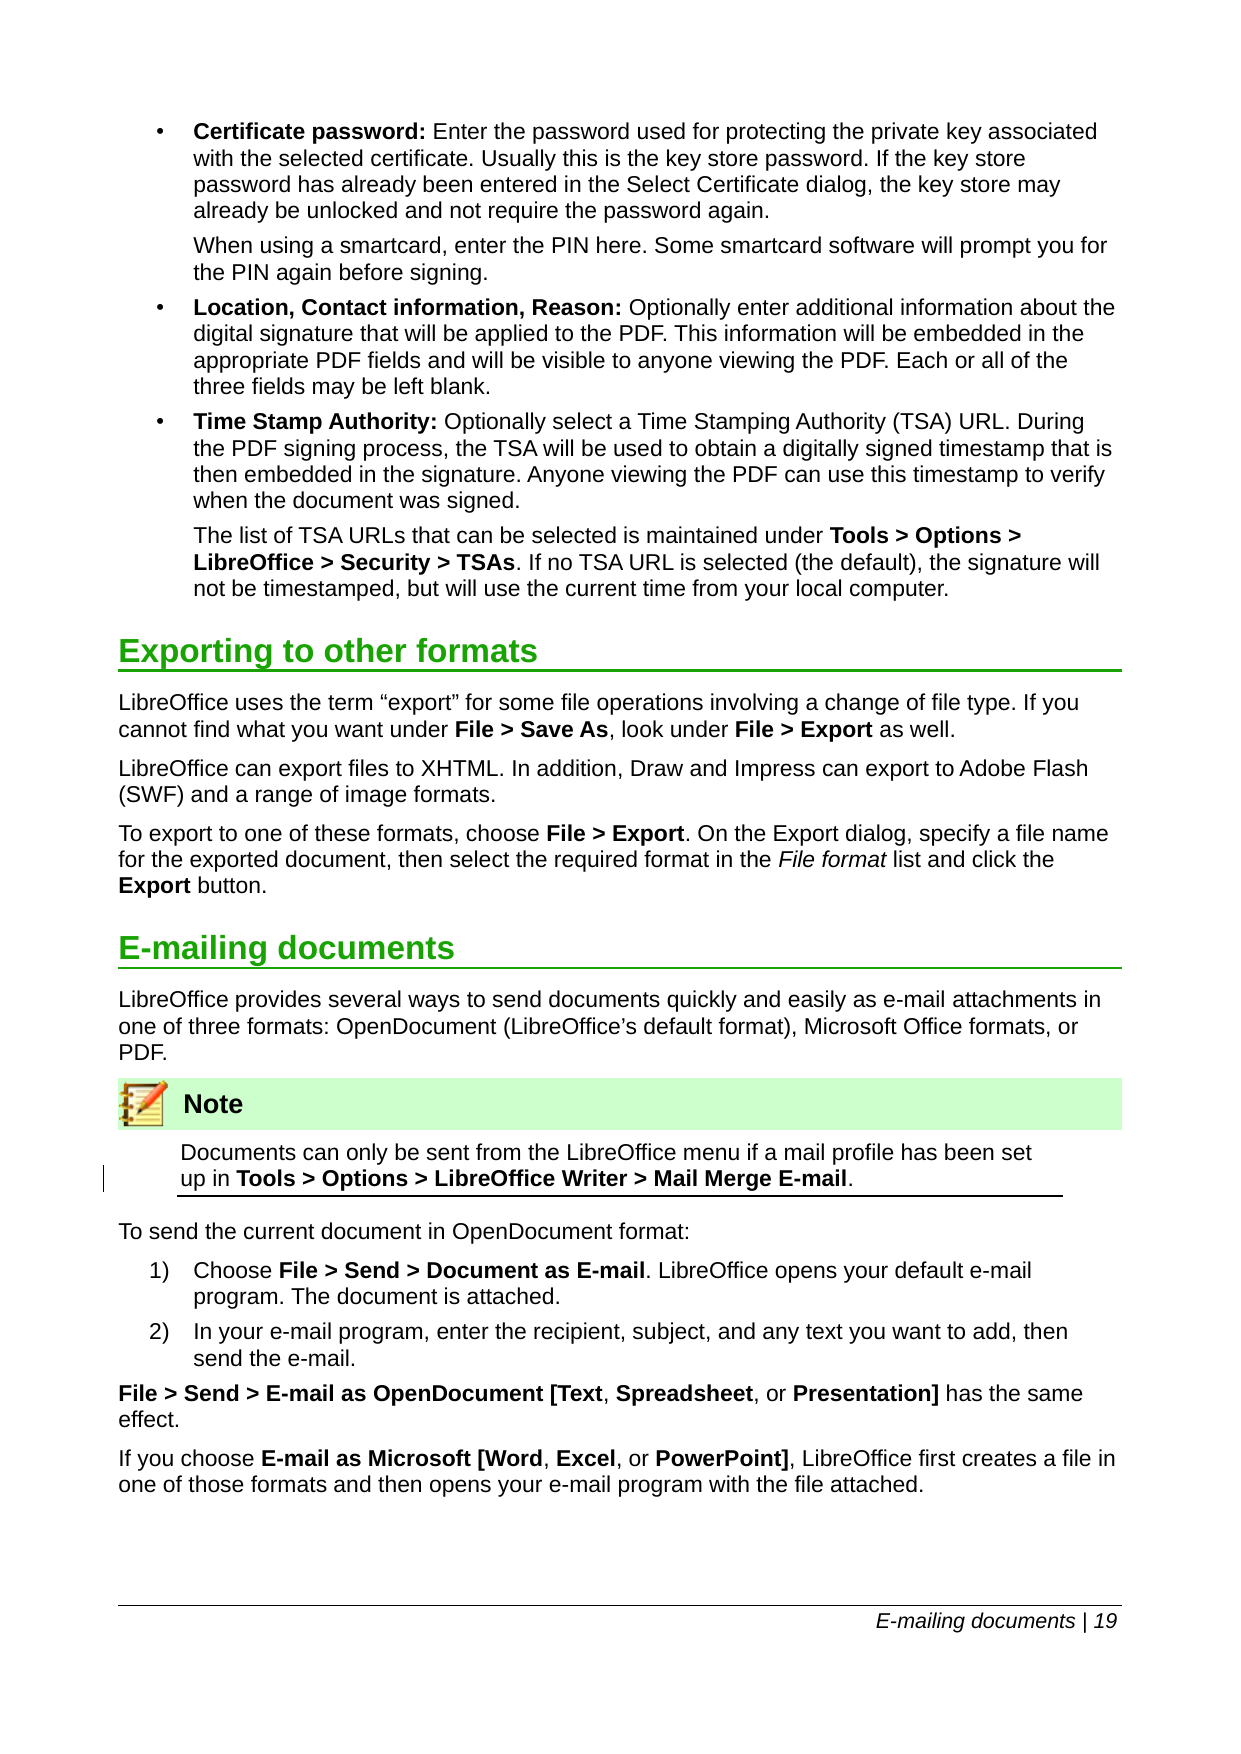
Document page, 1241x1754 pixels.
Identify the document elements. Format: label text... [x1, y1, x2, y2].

text Documents can only be sent from the LibreOffice menu if a mail profile has been set up in Tools > Options > LibreOffice Writer > Mail Merge E-mail. [177, 1136, 1063, 1195]
subtitle Note [118, 1078, 1122, 1130]
text To export to one of these formats, choose File > Export. On the Export dialog, specify a file name for the exported document, then select the required format in the File format list and click the Export button. [118, 820, 1122, 899]
list Choose File > Send > Document as E-mail. LibreOffice opens your default e-mail program. The document is attached. [169, 1257, 1122, 1309]
subtitle E-mailing documents [118, 928, 1122, 967]
list To send the current document in OpenDocument format: [118, 1218, 1122, 1244]
list Time Stamp Authority: Optionally select a Time Stamping Authority (TSA) URL. During the PDF signing process, the TSA will be used to obtain a digitally signed timestamp that is then embedded in the signature. Anyone viewing the PDF can use this timestamp to verify when the document was signed. [156, 408, 1122, 514]
picture [119, 1079, 170, 1130]
text If you choose E-mail as Microsoft [Word, Excel, or PowerPoint], LibreOffice first creates a file in one of those formats and then opens your e-mail program with the file attached. [118, 1445, 1122, 1498]
text File > Send > E-mail as OpenDocument [Text, Spreadsheet, or Presentation] has the same effect. [118, 1380, 1122, 1433]
subtitle Exporting to other formats [118, 631, 1122, 669]
list Certificate password: Enter the password used for protecting the private key associated with the selected certificate. Usually this is the key store password. If the key store password has already been entered in the Select Certificate dialog, the key store may already be unlocked and not require the password again. [156, 118, 1122, 223]
text LibreOffice can export files to XHTML. In addition, Draw and Impress can export to Adobe Flash (SWF) and a range of image formats. [118, 754, 1122, 807]
list Location, Contact information, Reason: Optionally enter additional information about the digital signature that will be applied to the PDF. This information will be embedded in the appropriate PDF fields and will be visible to anyone viewing the PDF. Each or all of the three fields may be left blank. [156, 294, 1122, 399]
list In your e-mail program, enter the recipient, subject, and any text you want to add, then send the e-mail. [169, 1318, 1122, 1371]
text LibreOffice uses the term “export” for some file operations involving a change of file type. If you cannot find what you want under File > Save As, look under File > Export as well. [118, 689, 1122, 742]
list When using a smartcard, enter the PIN here. Some smartcard software will prompt you for the PIN again before signing. [156, 232, 1122, 285]
text LibreOffice provides several ways to send documents quickly and easily as e-mail attachments in one of three formats: OpenDocument (LibreOffice’s default format), Microsoft Office formats, or PDF. [118, 986, 1122, 1066]
list The list of TSA URLs that can be selected is maintained under Tools > Options > LibreOffice > Security > TSAs. If no TSA URL is selected (the default), the signature will not be timestamped, but will use the current time from your local computer. [156, 522, 1122, 602]
